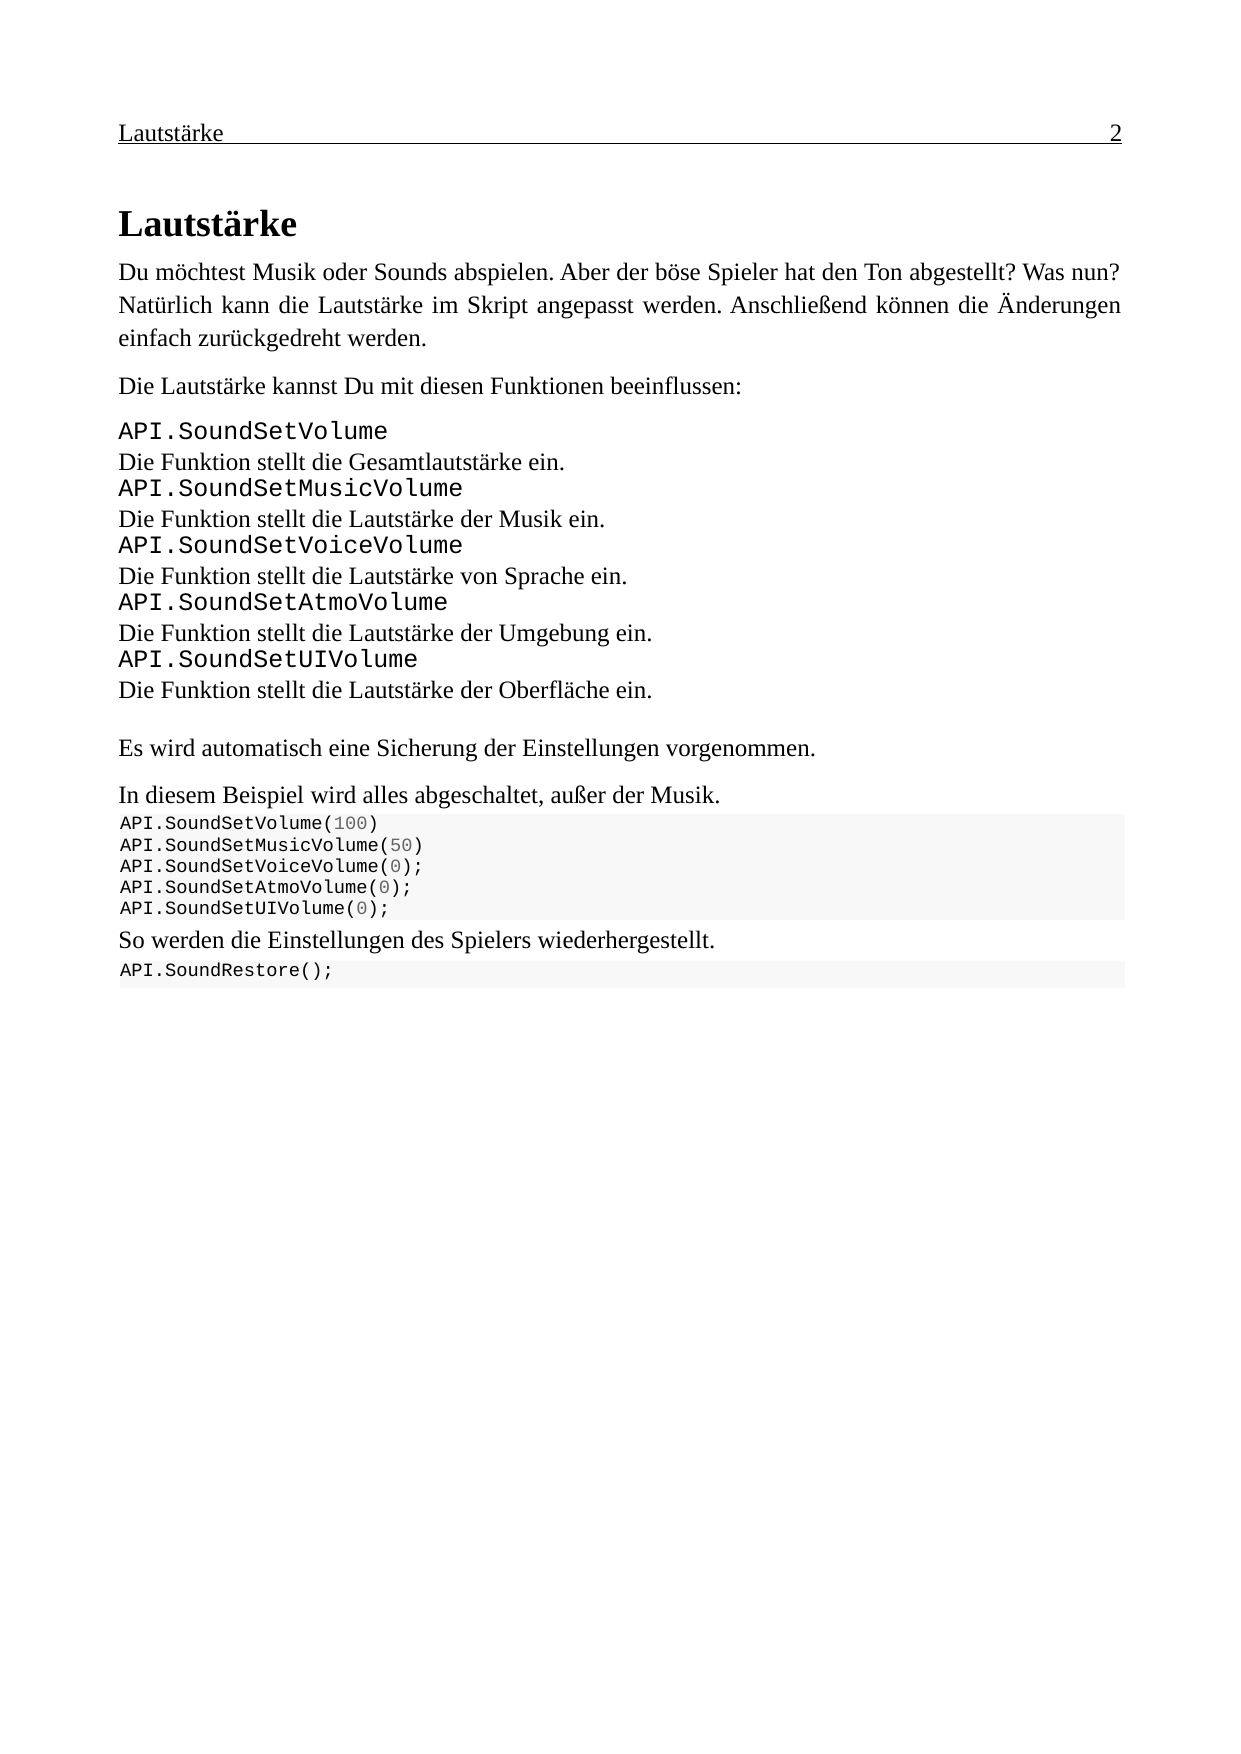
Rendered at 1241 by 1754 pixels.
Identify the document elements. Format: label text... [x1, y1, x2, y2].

text Die Funktion stellt die Lautstärke der Umgebung ein. [118, 618, 1122, 647]
text Es wird automatisch eine Sicherung der Einstellungen vorgenommen. [118, 733, 1122, 762]
text API.SoundSetVolume [118, 419, 1122, 447]
text Die Funktion stellt die Gesamtlautstärke ein. [118, 447, 1122, 476]
text API.SoundSetAtmoVolume [118, 590, 1122, 618]
text API.SoundSetUIVolume [118, 647, 1122, 675]
text API.SoundSetVoiceVolume [118, 533, 1122, 561]
text So werden die Einstellungen des Spielers wiederhergestellt. [118, 828, 1122, 953]
text API.SoundSetMusicVolume [118, 476, 1122, 504]
subtitle Lautstärke [118, 201, 1122, 245]
text In diesem Beispiel wird alles abgeschaltet, außer der Musik. [118, 781, 1122, 809]
text Die Funktion stellt die Lautstärke der Oberfläche ein. [118, 675, 1122, 704]
text Die Lautstärke kannst Du mit diesen Funktionen beeinflussen: [118, 371, 1122, 400]
text Die Funktion stellt die Lautstärke der Musik ein. [118, 504, 1122, 533]
text Die Funktion stellt die Lautstärke von Sprache ein. [118, 561, 1122, 590]
text Du möchtest Musik oder Sounds abspielen. Aber der böse Spieler hat den Ton abgestellt? Was nun? Natürlich kann die Lautstärke im Skript angepasst werden. Anschließend können die Änderungen einfach zurückgedreht werden. [118, 257, 1122, 352]
